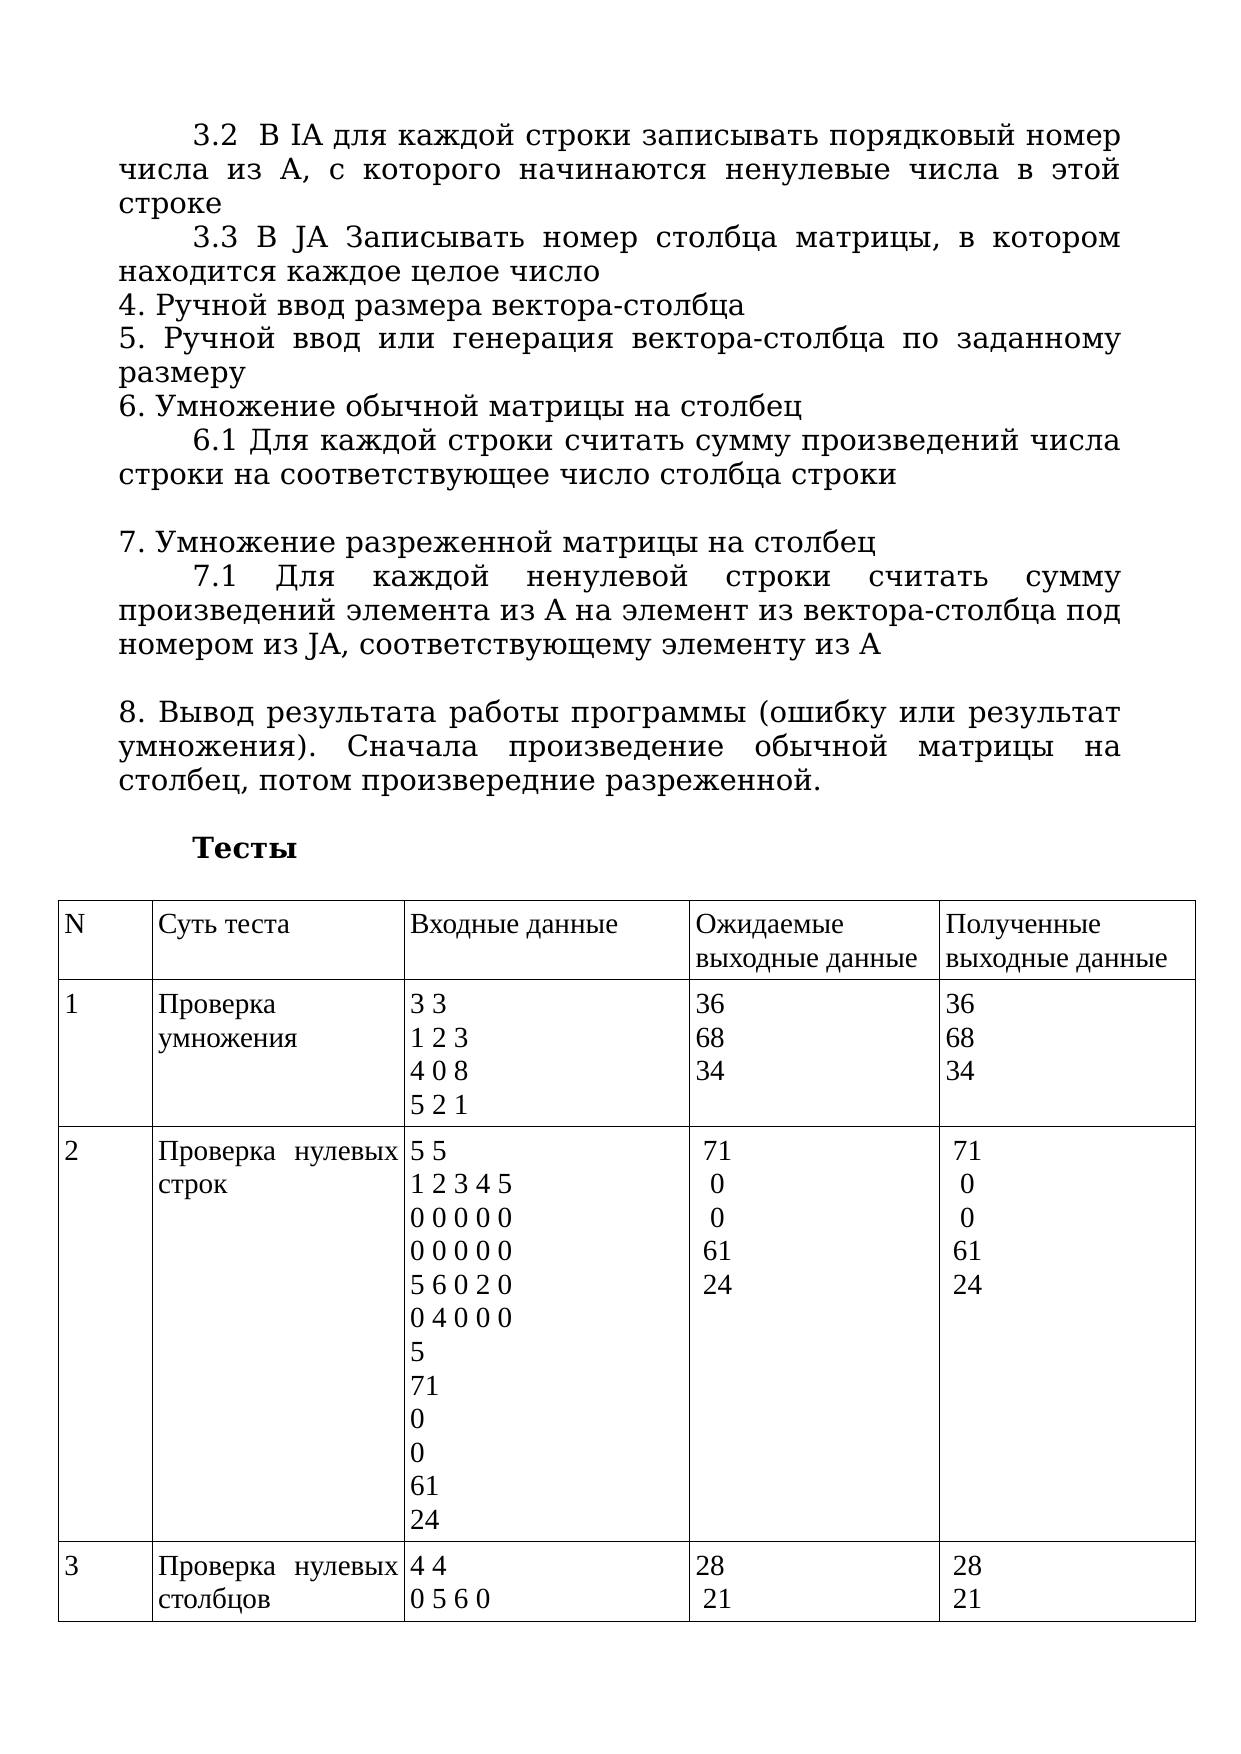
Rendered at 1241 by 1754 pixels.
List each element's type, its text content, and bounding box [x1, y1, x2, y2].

table_cell 71 0 0 61 24 [690, 1127, 939, 1541]
text 4. Ручной ввод размера вектора-столбца [118, 288, 1122, 322]
table_header N [59, 901, 152, 979]
text 7.1 Для каждой ненулевой строки считать сумму произведений элемента из A на элемент из вектора-столбца под номером из JA, соответствующему элементу из A [118, 559, 1122, 661]
table_header Входные данные [405, 901, 689, 979]
table_cell 28 21 [690, 1542, 939, 1621]
table_cell 28 21 [940, 1542, 1195, 1621]
table_cell 36 68 34 [940, 980, 1195, 1126]
text 3.2 В IA для каждой строки записывать порядковый номер числа из А, с которого начинаются ненулевые числа в этой строке [118, 118, 1122, 220]
text 7. Умножение разреженной матрицы на столбец [118, 526, 1122, 559]
table_cell 5 5 1 2 3 4 5 0 0 0 0 0 0 0 0 0 0 5 6 0 2 0 0 4 0 0 0 5 71 0 0 61 24 [405, 1127, 689, 1541]
text 6.1 Для каждой строки считать сумму произведений числа строки на соответствующее число столбца строки [118, 424, 1122, 492]
table_cell 71 0 0 61 24 [940, 1127, 1195, 1541]
text 6. Умножение обычной матрицы на столбец [118, 390, 1122, 424]
table_cell Проверка умножения [153, 980, 404, 1126]
table_cell 3 [59, 1542, 152, 1621]
table_cell 4 4 0 5 6 0 [405, 1542, 689, 1621]
table_cell 36 68 34 [690, 980, 939, 1126]
table_cell Проверка нулевых столбцов [153, 1542, 404, 1621]
text 3.3 В JA Записывать номер столбца матрицы, в котором находится каждое целое число [118, 220, 1122, 288]
table_cell Проверка нулевых строк [153, 1127, 404, 1541]
text Тесты [118, 831, 1122, 866]
table_cell 2 [59, 1127, 152, 1541]
text 5. Ручной ввод или генерация вектора-столбца по заданному размеру [118, 322, 1122, 390]
text 8. Вывод результата работы программы (ошибку или результат умножения). Сначала произведение обычной матрицы на столбец, потом произвередние разреженной. [118, 695, 1122, 797]
table_cell 3 3 1 2 3 4 0 8 5 2 1 [405, 980, 689, 1126]
table_header Суть теста [153, 901, 404, 979]
table_header Полученные выходные данные [940, 901, 1195, 979]
table_cell 1 [59, 980, 152, 1126]
table_header Ожидаемые выходные данные [690, 901, 939, 979]
